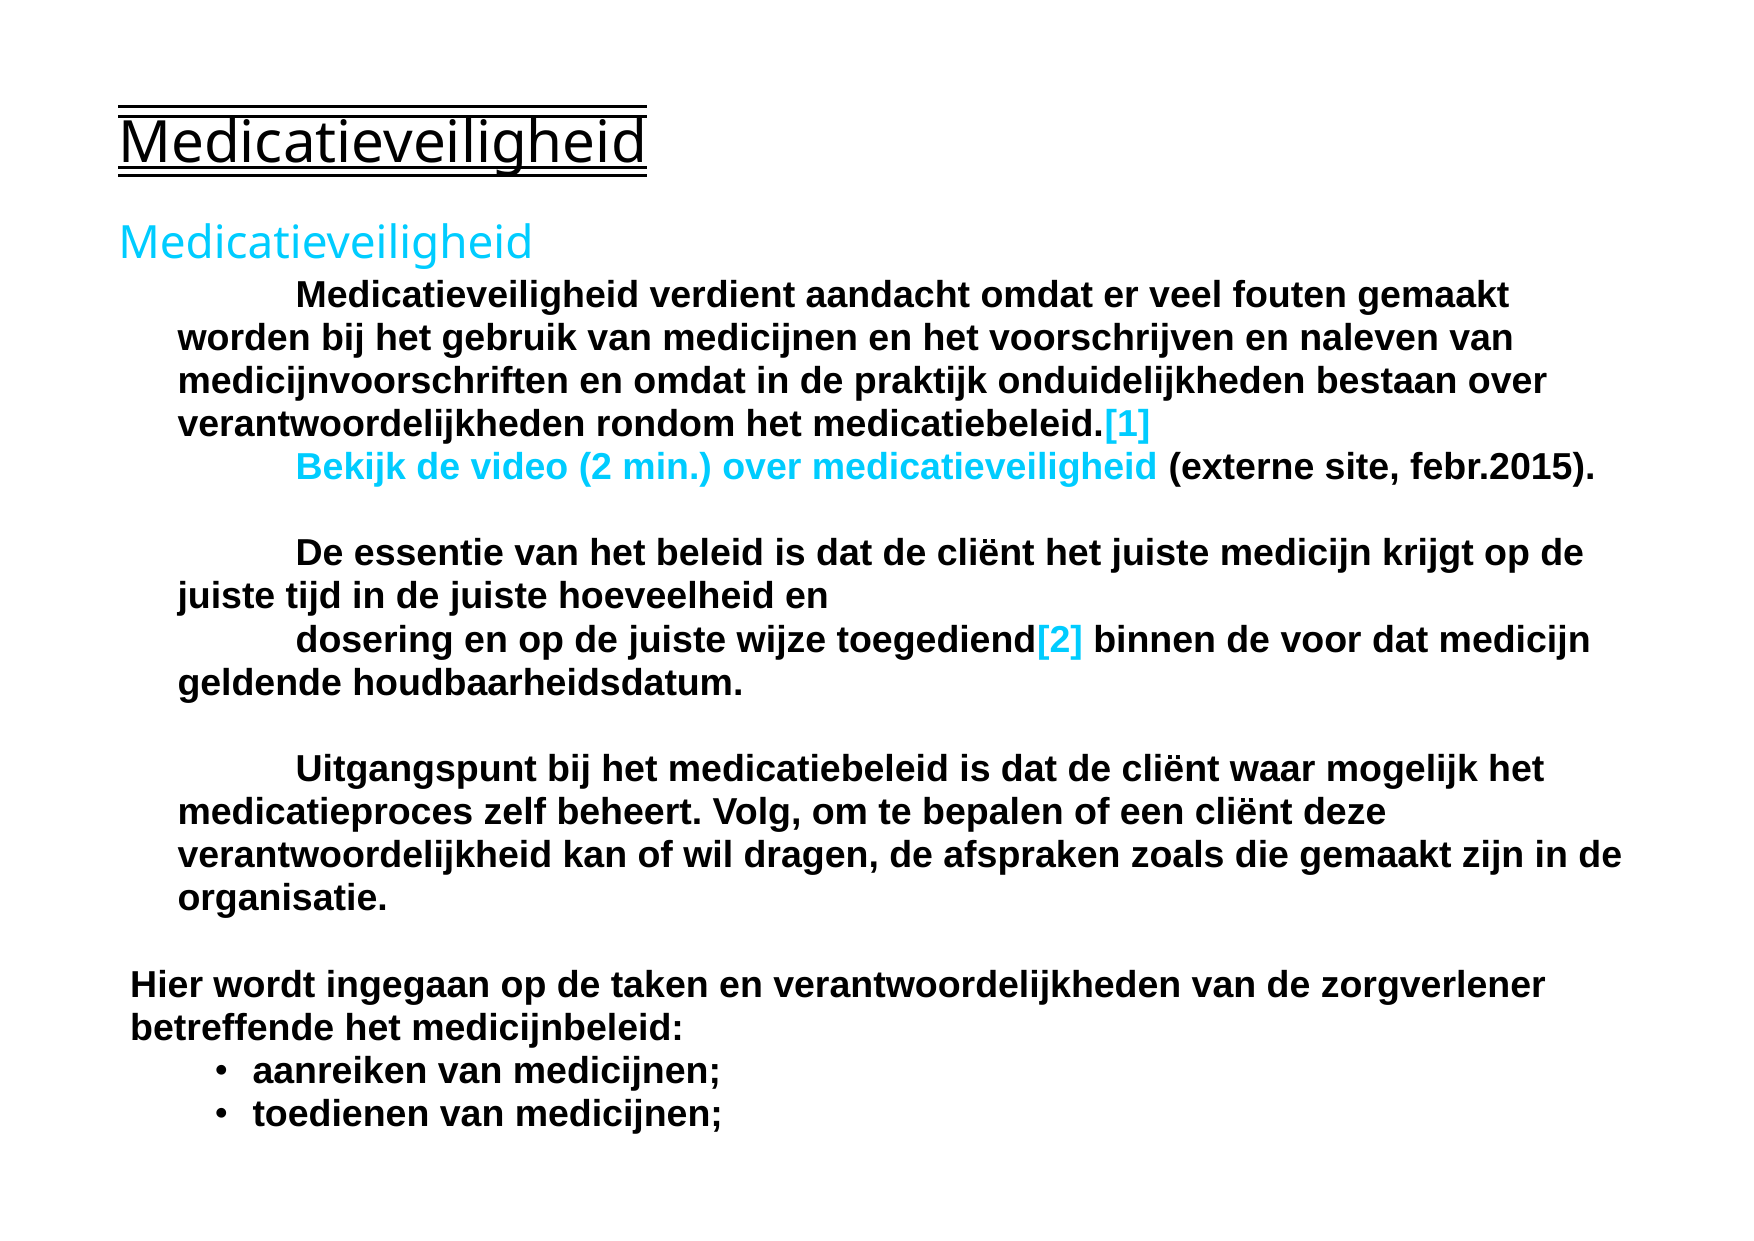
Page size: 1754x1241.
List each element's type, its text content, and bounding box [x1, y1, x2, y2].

subtitle Medicatieveiligheid [118, 209, 1636, 272]
subtitle De essentie van het beleid is dat de cliënt het juiste medicijn krijgt op de juiste tijd in de juiste hoeveelheid en [177, 531, 1636, 617]
title Medicatieveiligheid [118, 100, 1636, 180]
subtitle dosering en op de juiste wijze toegediend[2] binnen de voor dat medicijn geldende houdbaarheidsdatum. [177, 617, 1636, 703]
subtitle toedienen van medicijnen; [215, 1091, 1636, 1134]
subtitle Bekijk de video (2 min.) over medicatieveiligheid (externe site, febr.2015). [177, 444, 1636, 487]
subtitle Medicatieveiligheid verdient aandacht omdat er veel fouten gemaakt worden bij het gebruik van medicijnen en het voorschrijven en naleven van medicijnvoorschriften en omdat in de praktijk onduidelijkheden bestaan over verantwoordelijkheden rondom het medicatiebeleid.[1] [177, 272, 1636, 444]
subtitle Hier wordt ingegaan op de taken en verantwoordelijkheden van de zorgverlener betreffende het medicijnbeleid: [130, 962, 1636, 1048]
subtitle Uitgangspunt bij het medicatiebeleid is dat de cliënt waar mogelijk het medicatieproces zelf beheert. Volg, om te bepalen of een cliënt deze verantwoordelijkheid kan of wil dragen, de afspraken zoals die gemaakt zijn in de organisatie. [177, 746, 1636, 919]
subtitle aanreiken van medicijnen; [215, 1048, 1636, 1091]
